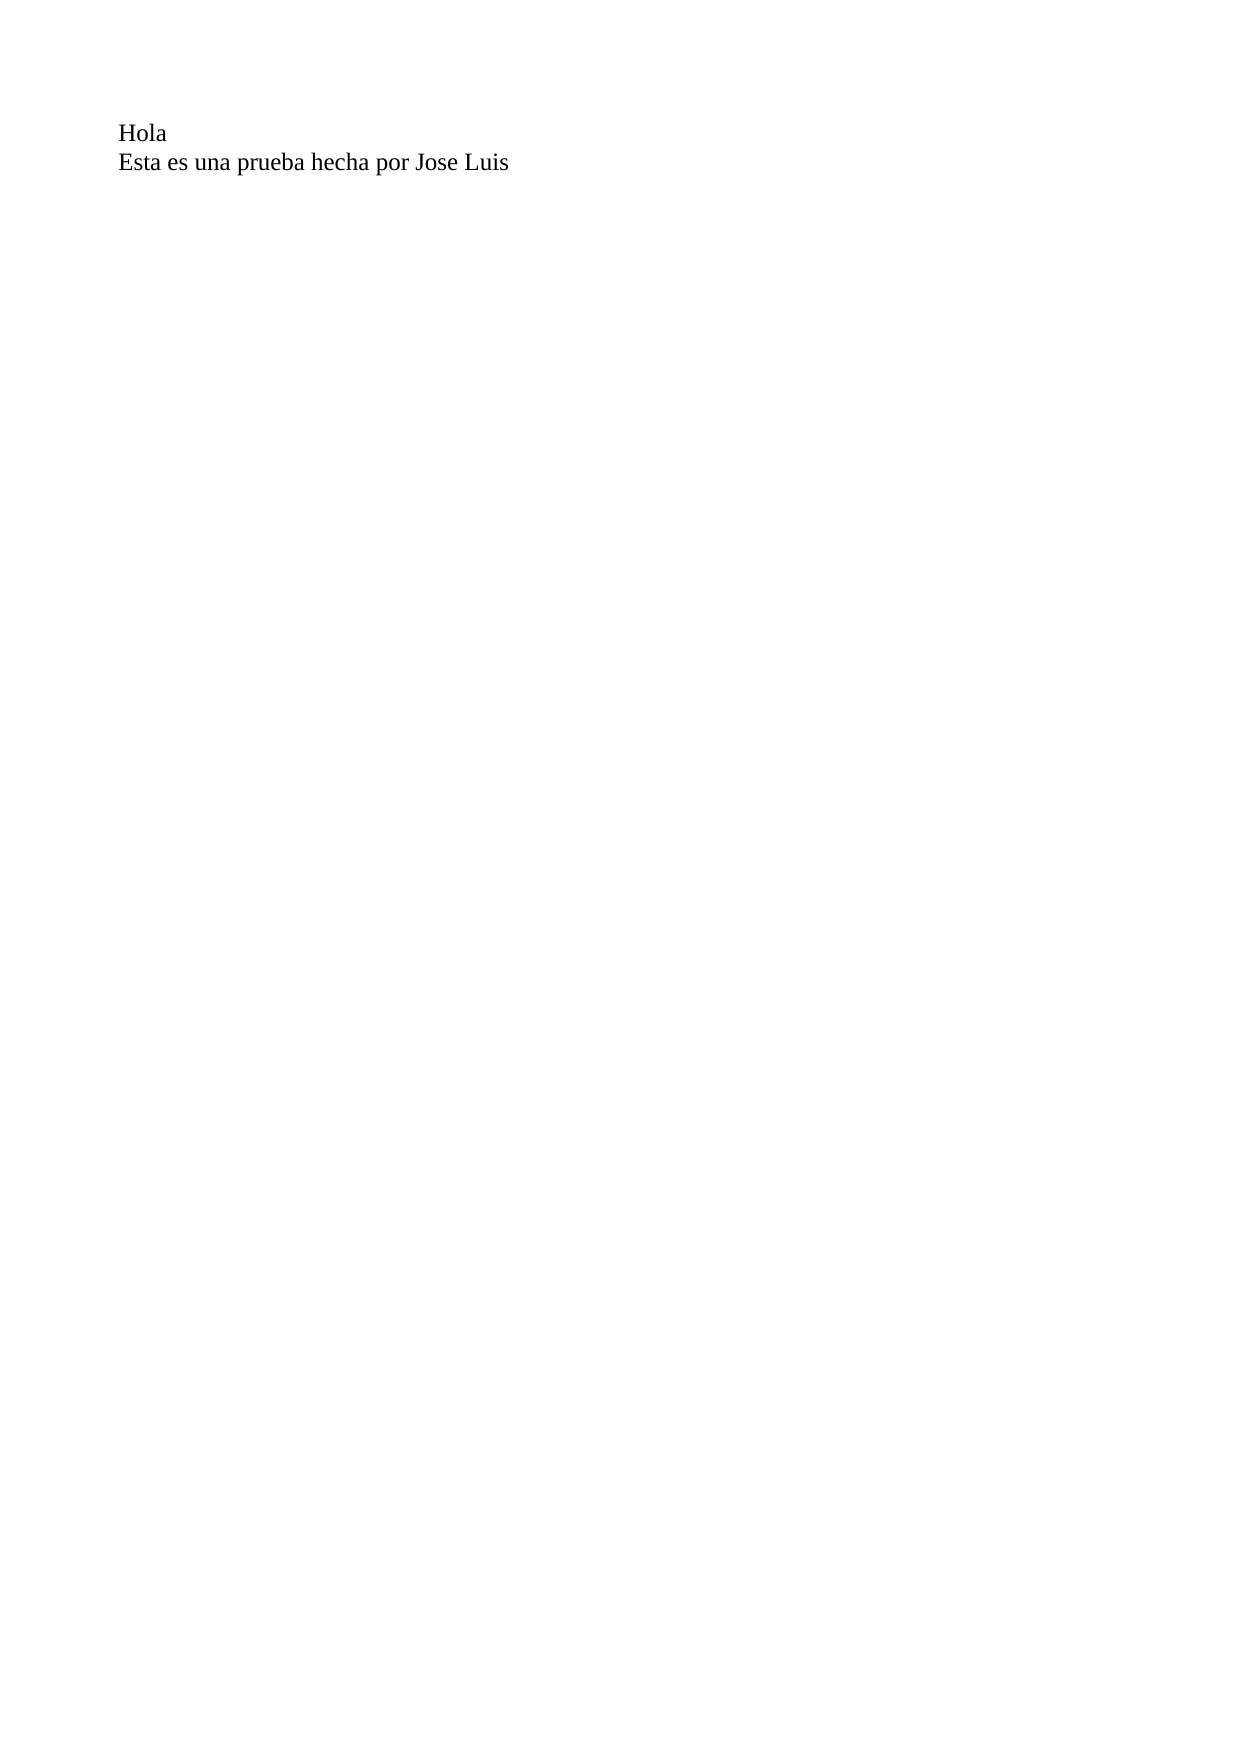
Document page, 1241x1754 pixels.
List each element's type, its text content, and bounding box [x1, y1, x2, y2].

text Esta es una prueba hecha por Jose Luis [118, 147, 1122, 176]
text Hola [118, 118, 1122, 147]
